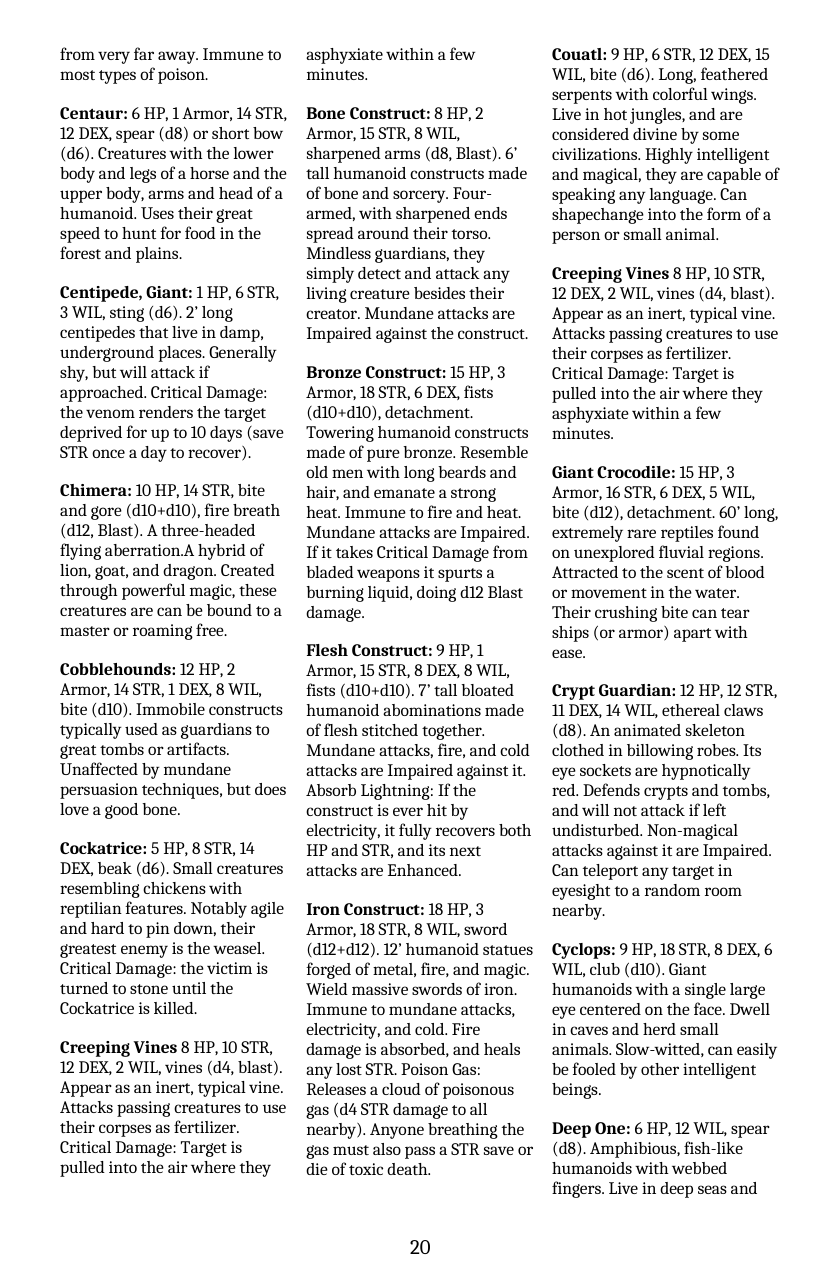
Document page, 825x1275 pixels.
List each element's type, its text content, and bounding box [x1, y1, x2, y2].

text Creeping Vines 8 HP, 10 STR, 12 DEX, 2 WIL, vines (d4, blast). Appear as an inert, typical vine. Attacks passing creatures to use their corpses as fertilizer. Critical Damage: Target is pulled into the air where they asphyxiate within a few minutes. [552, 264, 780, 444]
text Couatl: 9 HP, 6 STR, 12 DEX, 15 WIL, bite (d6). Long, feathered serpents with colorful wings. Live in hot jungles, and are considered divine by some civilizations. Highly intelligent and magical, they are capable of speaking any language. Can shapechange into the form of a person or small animal. [552, 45, 780, 245]
text Cobblehounds: 12 HP, 2 Armor, 14 STR, 1 DEX, 8 WIL, bite (d10). Immobile constructs typically used as guardians to great tombs or artifacts. Unaffected by mundane persuasion techniques, but does love a good bone. [60, 660, 288, 820]
text Cyclops: 9 HP, 18 STR, 8 DEX, 6 WIL, club (d10). Giant humanoids with a single large eye centered on the face. Dwell in caves and herd small animals. Slow-witted, can easily be fooled by other intelligent beings. [552, 940, 780, 1100]
text Bone Construct: 8 HP, 2 Armor, 15 STR, 8 WIL, sharpened arms (d8, Blast). 6’ tall humanoid constructs made of bone and sorcery. Four-armed, with sharpened ends spread around their torso. Mindless guardians, they simply detect and attack any living creature besides their creator. Mundane attacks are Impaired against the construct. [306, 104, 534, 344]
text Centaur: 6 HP, 1 Armor, 14 STR, 12 DEX, spear (d8) or short bow (d6). Creatures with the lower body and legs of a horse and the upper body, arms and head of a humanoid. Uses their great speed to hunt for food in the forest and plains. [60, 104, 288, 264]
text Cockatrice: 5 HP, 8 STR, 14 DEX, beak (d6). Small creatures resembling chickens with reptilian features. Notably agile and hard to pin down, their greatest enemy is the weasel. Critical Damage: the victim is turned to stone until the Cockatrice is killed. [60, 839, 288, 1019]
text Deep One: 6 HP, 12 WIL, spear (d8). Amphibious, fish-like humanoids with webbed fingers. Live in deep seas and [552, 1119, 780, 1199]
text Creeping Vines 8 HP, 10 STR, 12 DEX, 2 WIL, vines (d4, blast). Appear as an inert, typical vine. Attacks passing creatures to use their corpses as fertilizer. Critical Damage: Target is pulled into the air where they [60, 1037, 288, 1177]
text Chimera: 10 HP, 14 STR, bite and gore (d10+d10), fire breath (d12, Blast). A three-headed flying aberration.A hybrid of lion, goat, and dragon. Created through powerful magic, these creatures are can be bound to a master or roaming free. [60, 481, 288, 641]
text Centipede, Giant: 1 HP, 6 STR, 3 WIL, sting (d6). 2’ long centipedes that live in damp, underground places. Generally shy, but will attack if approached. Critical Damage: the venom renders the target deprived for up to 10 days (save STR once a day to recover). [60, 282, 288, 462]
text from very far away. Immune to most types of poison. [60, 45, 288, 85]
text Iron Construct: 18 HP, 3 Armor, 18 STR, 8 WIL, sword (d12+d12). 12’ humanoid statues forged of metal, fire, and magic. Wield massive swords of iron. Immune to mundane attacks, electricity, and cold. Fire damage is absorbed, and heals any lost STR. Poison Gas: Releases a cloud of poisonous gas (d4 STR damage to all nearby). Anyone breathing the gas must also pass a STR save or die of toxic death. [306, 900, 534, 1180]
text Crypt Guardian: 12 HP, 12 STR, 11 DEX, 14 WIL, ethereal claws (d8). An animated skeleton clothed in billowing robes. Its eye sockets are hypnotically red. Defends crypts and tombs, and will not attack if left undisturbed. Non-magical attacks against it are Impaired. Can teleport any target in eyesight to a random room nearby. [552, 681, 780, 921]
text asphyxiate within a few minutes. [306, 45, 534, 85]
text Flesh Construct: 9 HP, 1 Armor, 15 STR, 8 DEX, 8 WIL, fists (d10+d10). 7’ tall bloated humanoid abominations made of flesh stitched together. Mundane attacks, fire, and cold attacks are Impaired against it. Absorb Lightning: If the construct is ever hit by electricity, it fully recovers both HP and STR, and its next attacks are Enhanced. [306, 641, 534, 881]
text Bronze Construct: 15 HP, 3 Armor, 18 STR, 6 DEX, fists (d10+d10), detachment. Towering humanoid constructs made of pure bronze. Resemble old men with long beards and hair, and emanate a strong heat. Immune to fire and heat. Mundane attacks are Impaired. If it takes Critical Damage from bladed weapons it spurts a burning liquid, doing d12 Blast damage. [306, 362, 534, 622]
text Giant Crocodile: 15 HP, 3 Armor, 16 STR, 6 DEX, 5 WIL, bite (d12), detachment. 60’ long, extremely rare reptiles found on unexplored fluvial regions. Attracted to the scent of blood or movement in the water. Their crushing bite can tear ships (or armor) apart with ease. [552, 462, 780, 662]
